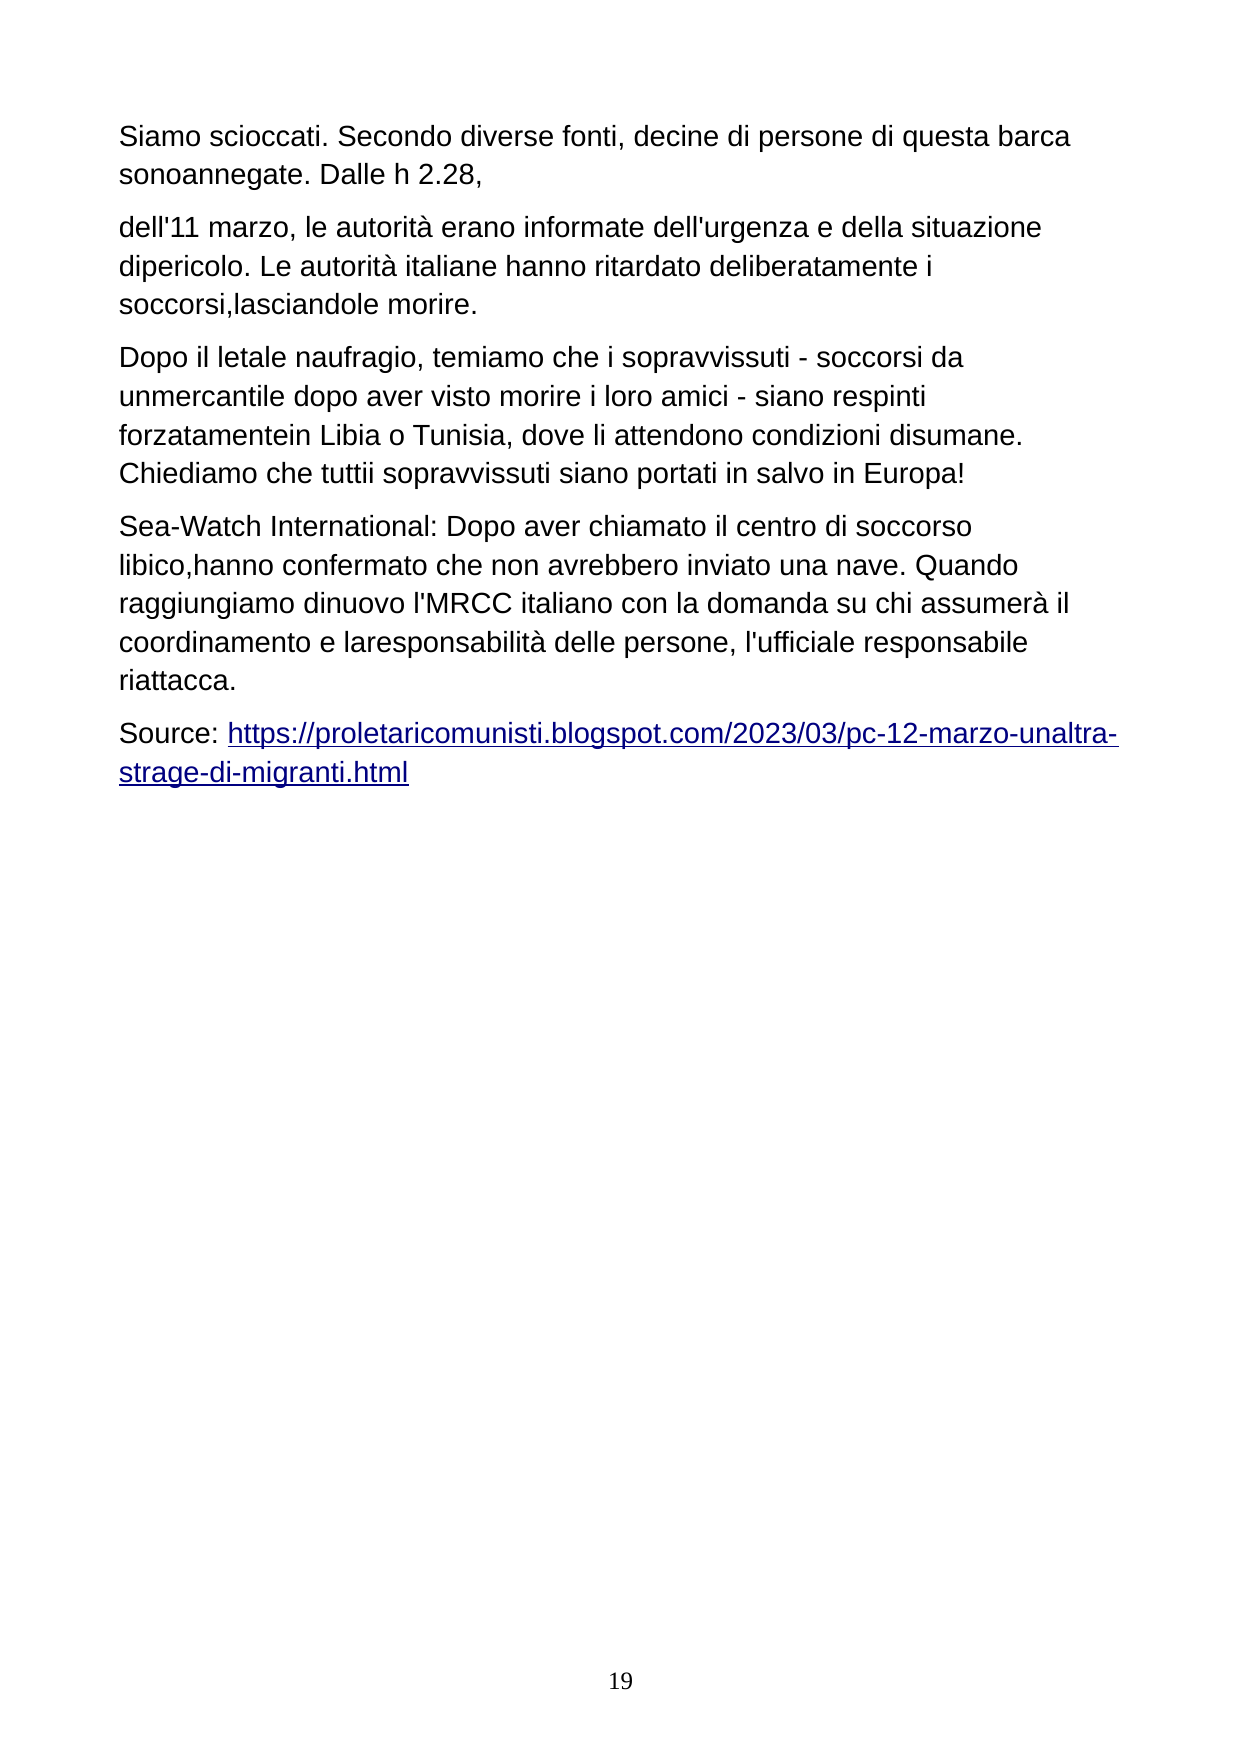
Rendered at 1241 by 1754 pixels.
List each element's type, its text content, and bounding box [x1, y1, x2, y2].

text Siamo scioccati. Secondo diverse fonti, decine di persone di questa barca sonoannegate. Dalle h 2.28, [118, 118, 1122, 191]
text Dopo il letale naufragio, temiamo che i sopravvissuti - soccorsi da unmercantile dopo aver visto morire i loro amici - siano respinti forzatamentein Libia o Tunisia, dove li attendono condizioni disumane. Chiediamo che tuttii sopravvissuti siano portati in salvo in Europa! [118, 340, 1122, 489]
text Sea-Watch International: Dopo aver chiamato il centro di soccorso libico,hanno confermato che non avrebbero inviato una nave. Quando raggiungiamo dinuovo l'MRCC italiano con la domanda su chi assumerà il coordinamento e laresponsabilità delle persone, l'ufficiale responsabile riattacca. [118, 509, 1122, 697]
text dell'11 marzo, le autorità erano informate dell'urgenza e della situazione dipericolo. Le autorità italiane hanno ritardato deliberatamente i soccorsi,lasciandole morire. [118, 210, 1122, 321]
text Source: https://proletaricomunisti.blogspot.com/2023/03/pc-12-marzo-unaltra-strage-di-migranti.html [118, 716, 1122, 788]
